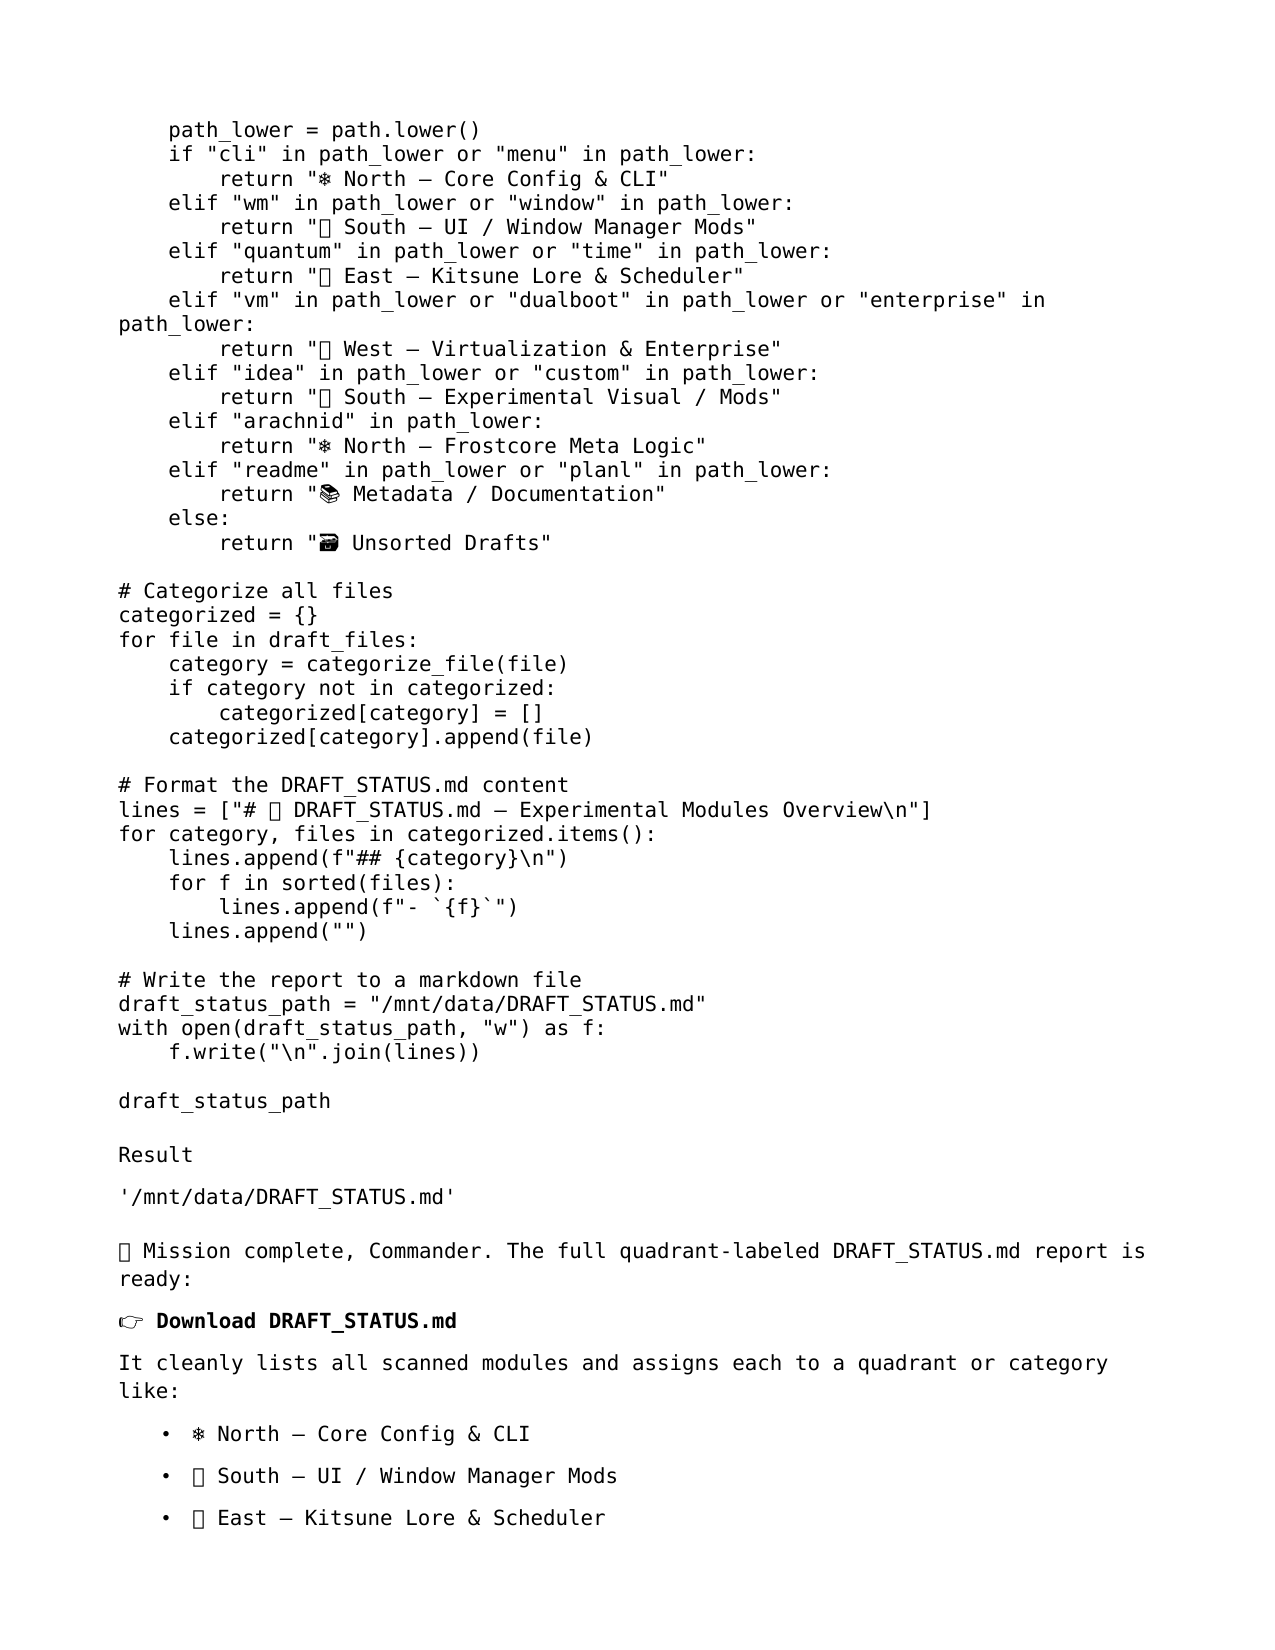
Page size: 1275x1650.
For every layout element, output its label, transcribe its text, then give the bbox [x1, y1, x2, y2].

text return "🦊 West — Virtualization & Enterprise" [118, 337, 1157, 361]
text Result [118, 1143, 1157, 1167]
text # Categorize all files [118, 579, 1157, 603]
text return "❄️ North — Frostcore Meta Logic" [118, 434, 1157, 458]
text f.write("\n".join(lines)) [118, 1040, 1157, 1065]
text 👉 Download DRAFT_STATUS.md [118, 1309, 1157, 1333]
text return "🔥 South — UI / Window Manager Mods" [118, 215, 1157, 239]
text # Write the report to a markdown file [118, 968, 1157, 992]
text lines.append(f"- `{f}`") [118, 895, 1157, 919]
text with open(draft_status_path, "w") as f: [118, 1016, 1157, 1040]
text 📜 Mission complete, Commander. The full quadrant-labeled DRAFT_STATUS.md report is ready: [118, 1239, 1157, 1291]
text elif "readme" in path_lower or "planl" in path_lower: [118, 458, 1157, 482]
text elif "wm" in path_lower or "window" in path_lower: [118, 191, 1157, 215]
text categorized = {} [118, 603, 1157, 628]
text for file in draft_files: [118, 628, 1157, 652]
text categorized[category] = [] [118, 701, 1157, 725]
text return "❄️ North — Core Config & CLI" [118, 167, 1157, 191]
text # Format the DRAFT_STATUS.md content [118, 773, 1157, 798]
text elif "vm" in path_lower or "dualboot" in path_lower or "enterprise" in path_lower: [118, 288, 1157, 337]
text else: [118, 506, 1157, 531]
text return "🌅 East — Kitsune Lore & Scheduler" [118, 264, 1157, 288]
text '/mnt/data/DRAFT_STATUS.md' [118, 1185, 1157, 1209]
text return "🔥 South — Experimental Visual / Mods" [118, 385, 1157, 409]
text if category not in categorized: [118, 676, 1157, 701]
text elif "quantum" in path_lower or "time" in path_lower: [118, 239, 1157, 264]
text lines.append("") [118, 919, 1157, 943]
list 🌅 East — Kitsune Lore & Scheduler [162, 1506, 1157, 1531]
text draft_status_path [118, 1089, 1157, 1113]
text for f in sorted(files): [118, 871, 1157, 895]
text lines.append(f"## {category}\n") [118, 846, 1157, 871]
text return "🗃️ Unsorted Drafts" [118, 531, 1157, 555]
text path_lower = path.lower() [118, 118, 1157, 142]
text elif "arachnid" in path_lower: [118, 409, 1157, 434]
text return "📚 Metadata / Documentation" [118, 482, 1157, 506]
list ❄️ North — Core Config & CLI [162, 1422, 1157, 1446]
text category = categorize_file(file) [118, 652, 1157, 676]
text for category, files in categorized.items(): [118, 822, 1157, 846]
text draft_status_path = "/mnt/data/DRAFT_STATUS.md" [118, 992, 1157, 1016]
text elif "idea" in path_lower or "custom" in path_lower: [118, 361, 1157, 385]
text categorized[category].append(file) [118, 725, 1157, 749]
text lines = ["# 🧪 DRAFT_STATUS.md — Experimental Modules Overview\n"] [118, 798, 1157, 822]
text It cleanly lists all scanned modules and assigns each to a quadrant or category like: [118, 1351, 1157, 1403]
text if "cli" in path_lower or "menu" in path_lower: [118, 142, 1157, 167]
list 🔥 South — UI / Window Manager Mods [162, 1464, 1157, 1488]
